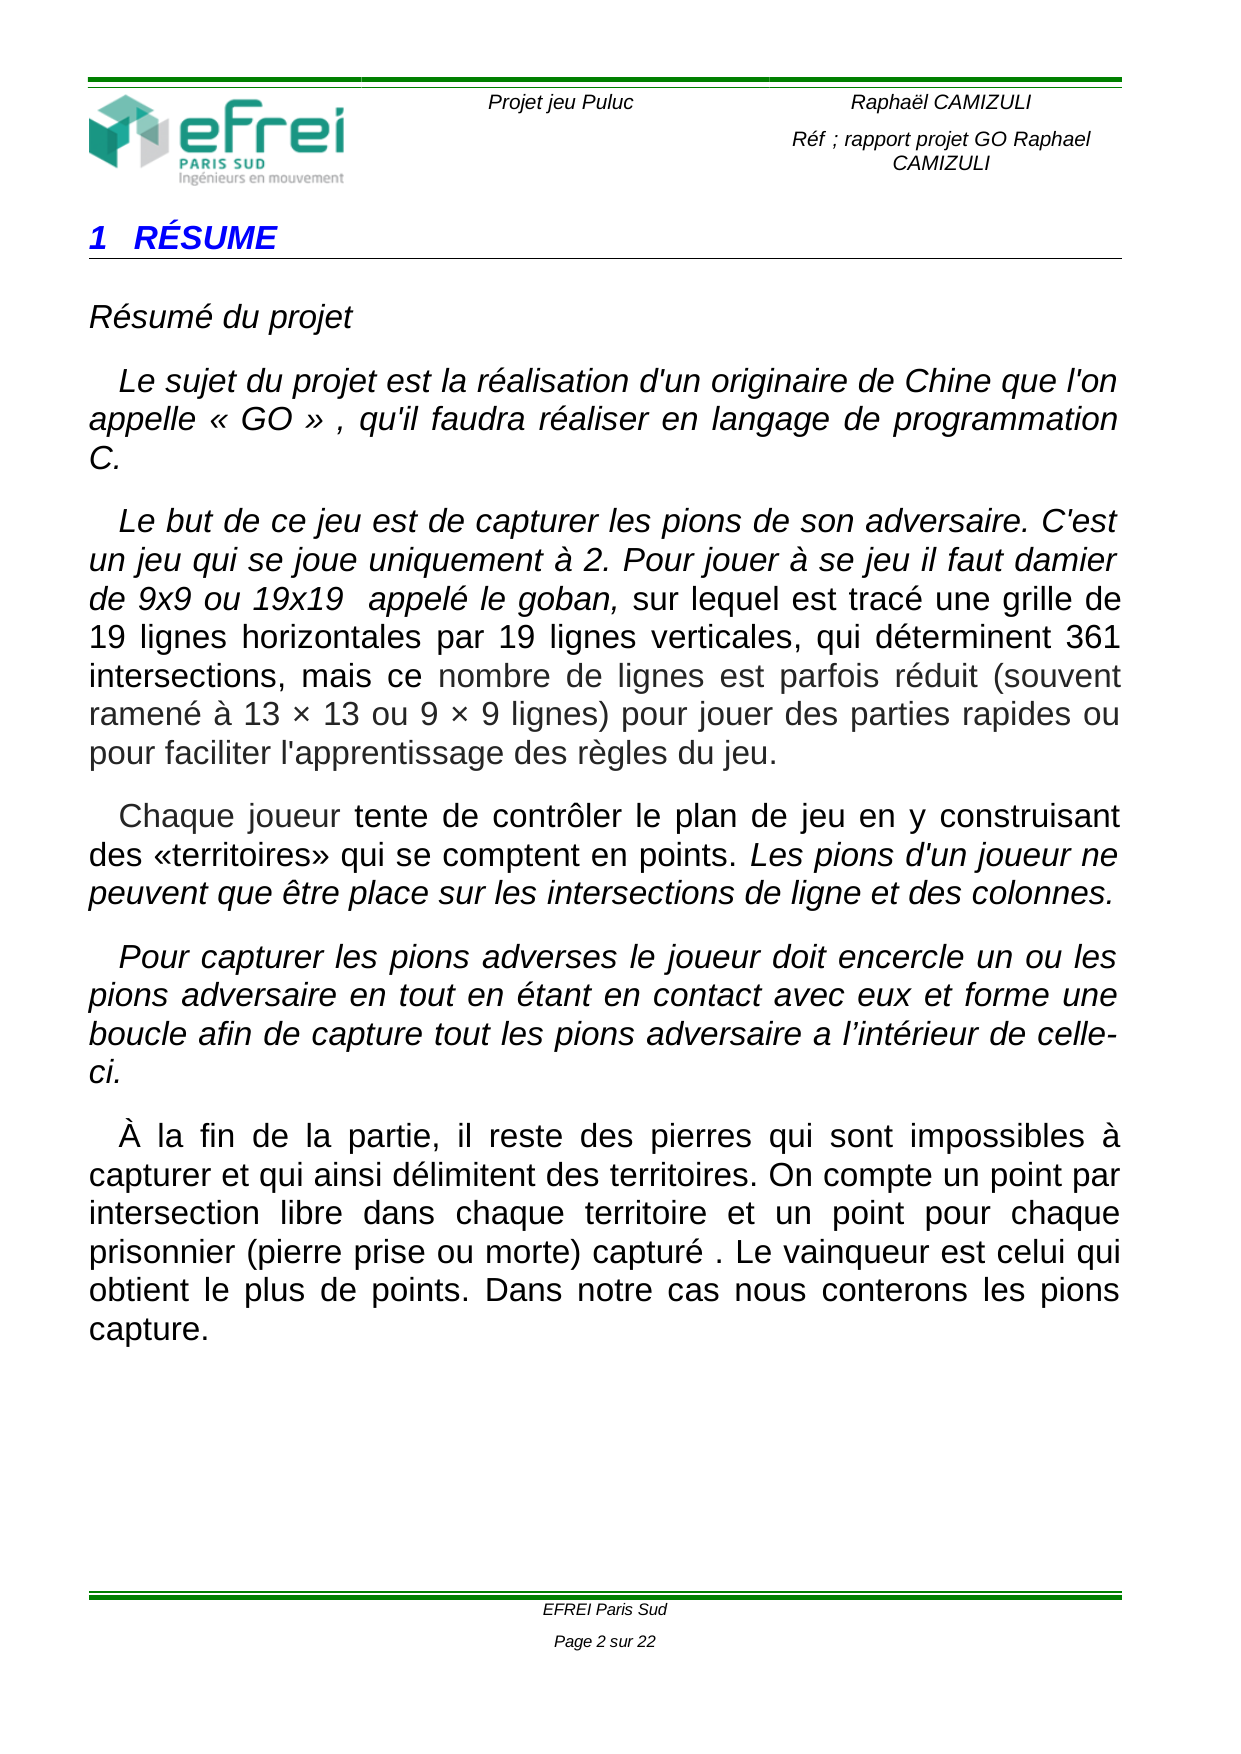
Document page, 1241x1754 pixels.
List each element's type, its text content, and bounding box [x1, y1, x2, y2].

text Résumé du projet [89, 297, 1122, 336]
text À la fin de la partie, il reste des pierres qui sont impossibles à capturer et qui ainsi délimitent des territoires. On compte un point par intersection libre dans chaque territoire et un point pour chaque prisonnier (pierre prise ou morte) capturé . Le vainqueur est celui qui obtient le plus de points. Dans notre cas nous conterons les pions capture. [89, 1116, 1122, 1347]
text Chaque joueur tente de contrôler le plan de jeu en y construisant des «territoires» qui se comptent en points. Les pions d'un joueur ne peuvent que être place sur les intersections de ligne et des colonnes. [89, 796, 1122, 912]
text Pour capturer les pions adverses le joueur doit encercle un ou les pions adversaire en tout en étant en contact avec eux et forme une boucle afin de capture tout les pions adversaire a l’intérieur de celle-ci. [89, 937, 1122, 1091]
picture [89, 93, 350, 187]
text Le but de ce jeu est de capturer les pions de son adversaire. C'est un jeu qui se joue uniquement à 2. Pour jouer à se jeu il faut damier de 9x9 ou 19x19 appelé le goban, sur lequel est tracé une grille de 19 lignes horizontales par 19 lignes verticales, qui déterminent 361 intersections, mais ce nombre de lignes est parfois réduit (souvent ramené à 13 × 13 ou 9 × 9 lignes) pour jouer des parties rapides ou pour faciliter l'apprentissage des règles du jeu. [89, 501, 1122, 771]
text Le sujet du projet est la réalisation d'un originaire de Chine que l'on appelle « GO » , qu'il faudra réaliser en langage de programmation C. [89, 361, 1122, 476]
subtitle Résume [89, 218, 1122, 258]
